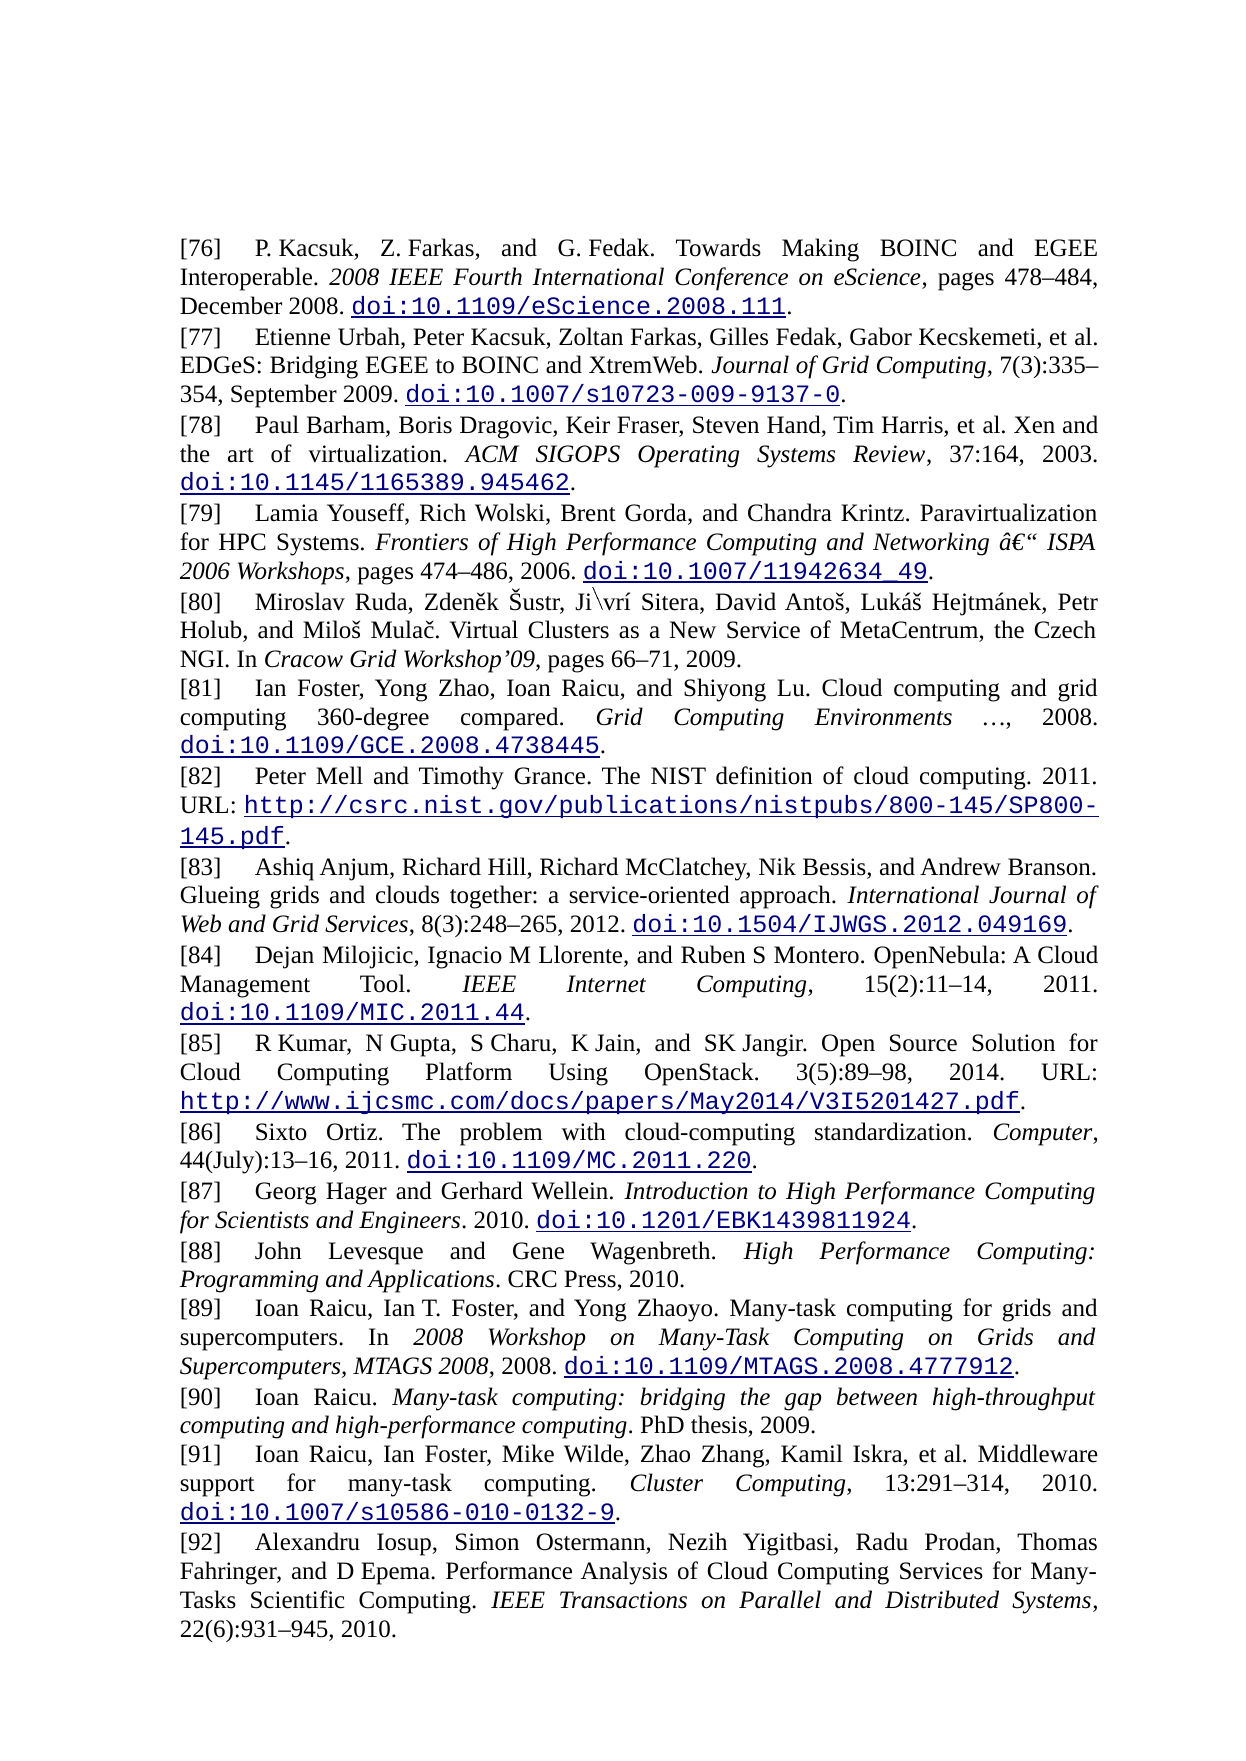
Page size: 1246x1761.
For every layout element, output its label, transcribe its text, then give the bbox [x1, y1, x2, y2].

text [88] John Levesque and Gene Wagenbreth. High Performance Computing: Programming and Applications. CRC Press, 2010. [179, 1236, 1098, 1293]
text [84] Dejan Milojicic, Ignacio M Llorente, and Ruben S Montero. OpenNebula: A Cloud Management Tool. IEEE Internet Computing, 15(2):11–14, 2011. doi:10.1109/MIC.2011.44. [179, 940, 1098, 1028]
text [78] Paul Barham, Boris Dragovic, Keir Fraser, Steven Hand, Tim Harris, et al. Xen and the art of virtualization. ACM SIGOPS Operating Systems Review, 37:164, 2003. doi:10.1145/1165389.945462. [179, 410, 1098, 498]
picture [592, 587, 603, 610]
text [82] Peter Mell and Timothy Grance. The NIST definition of cloud computing. 2011. URL: http://csrc.nist.gov/publications/nistpubs/800-145/SP800-145.pdf. [179, 761, 1098, 852]
text [92] Alexandru Iosup, Simon Ostermann, Nezih Yigitbasi, Radu Prodan, Thomas Fahringer, and D Epema. Performance Analysis of Cloud Computing Services for Many-Tasks Scientific Computing. IEEE Transactions on Parallel and Distributed Systems, 22(6):931–945, 2010. [179, 1527, 1098, 1642]
text [86] Sixto Ortiz. The problem with cloud-computing standardization. Computer, 44(July):13–16, 2011. doi:10.1109/MC.2011.220. [179, 1117, 1098, 1176]
text [91] Ioan Raicu, Ian Foster, Mike Wilde, Zhao Zhang, Kamil Iskra, et al. Middleware support for many-task computing. Cluster Computing, 13:291–314, 2010. doi:10.1007/s10586-010-0132-9. [179, 1439, 1098, 1527]
text [89] Ioan Raicu, Ian T. Foster, and Yong Zhaoyo. Many-task computing for grids and supercomputers. In 2008 Workshop on Many-Task Computing on Grids and Supercomputers, MTAGS 2008, 2008. doi:10.1109/MTAGS.2008.4777912. [179, 1293, 1098, 1382]
text [76] P. Kacsuk, Z. Farkas, and G. Fedak. Towards Making BOINC and EGEE Interoperable. 2008 IEEE Fourth International Conference on eScience, pages 478–484, December 2008. doi:10.1109/eScience.2008.111. [179, 233, 1098, 322]
text [79] Lamia Youseff, Rich Wolski, Brent Gorda, and Chandra Krintz. Paravirtualization for HPC Systems. Frontiers of High Performance Computing and Networking â€“ ISPA 2006 Workshops, pages 474–486, 2006. doi:10.1007/11942634_49. [179, 498, 1098, 587]
text [83] Ashiq Anjum, Richard Hill, Richard McClatchey, Nik Bessis, and Andrew Branson. Glueing grids and clouds together: a service-oriented approach. International Journal of Web and Grid Services, 8(3):248–265, 2012. doi:10.1504/IJWGS.2012.049169. [179, 852, 1098, 940]
text [80] Miroslav Ruda, Zdeněk Šustr, Jivrí Sitera, David Antoš, Lukáš Hejtmánek, Petr Holub, and Miloš Mulač. Virtual Clusters as a New Service of MetaCentrum, the Czech NGI. In Cracow Grid Workshop’09, pages 66–71, 2009. [179, 587, 1098, 673]
text [77] Etienne Urbah, Peter Kacsuk, Zoltan Farkas, Gilles Fedak, Gabor Kecskemeti, et al. EDGeS: Bridging EGEE to BOINC and XtremWeb. Journal of Grid Computing, 7(3):335–354, September 2009. doi:10.1007/s10723-009-9137-0. [179, 322, 1098, 410]
text [81] Ian Foster, Yong Zhao, Ioan Raicu, and Shiyong Lu. Cloud computing and grid computing 360-degree compared. Grid Computing Environments …, 2008. doi:10.1109/GCE.2008.4738445. [179, 673, 1098, 761]
text [87] Georg Hager and Gerhard Wellein. Introduction to High Performance Computing for Scientists and Engineers. 2010. doi:10.1201/EBK1439811924. [179, 1176, 1098, 1236]
text [85] R Kumar, N Gupta, S Charu, K Jain, and SK Jangir. Open Source Solution for Cloud Computing Platform Using OpenStack. 3(5):89–98, 2014. URL: http://www.ijcsmc.com/docs/papers/May2014/V3I5201427.pdf. [179, 1028, 1098, 1117]
text [90] Ioan Raicu. Many-task computing: bridging the gap between high-throughput computing and high-performance computing. PhD thesis, 2009. [179, 1382, 1098, 1439]
